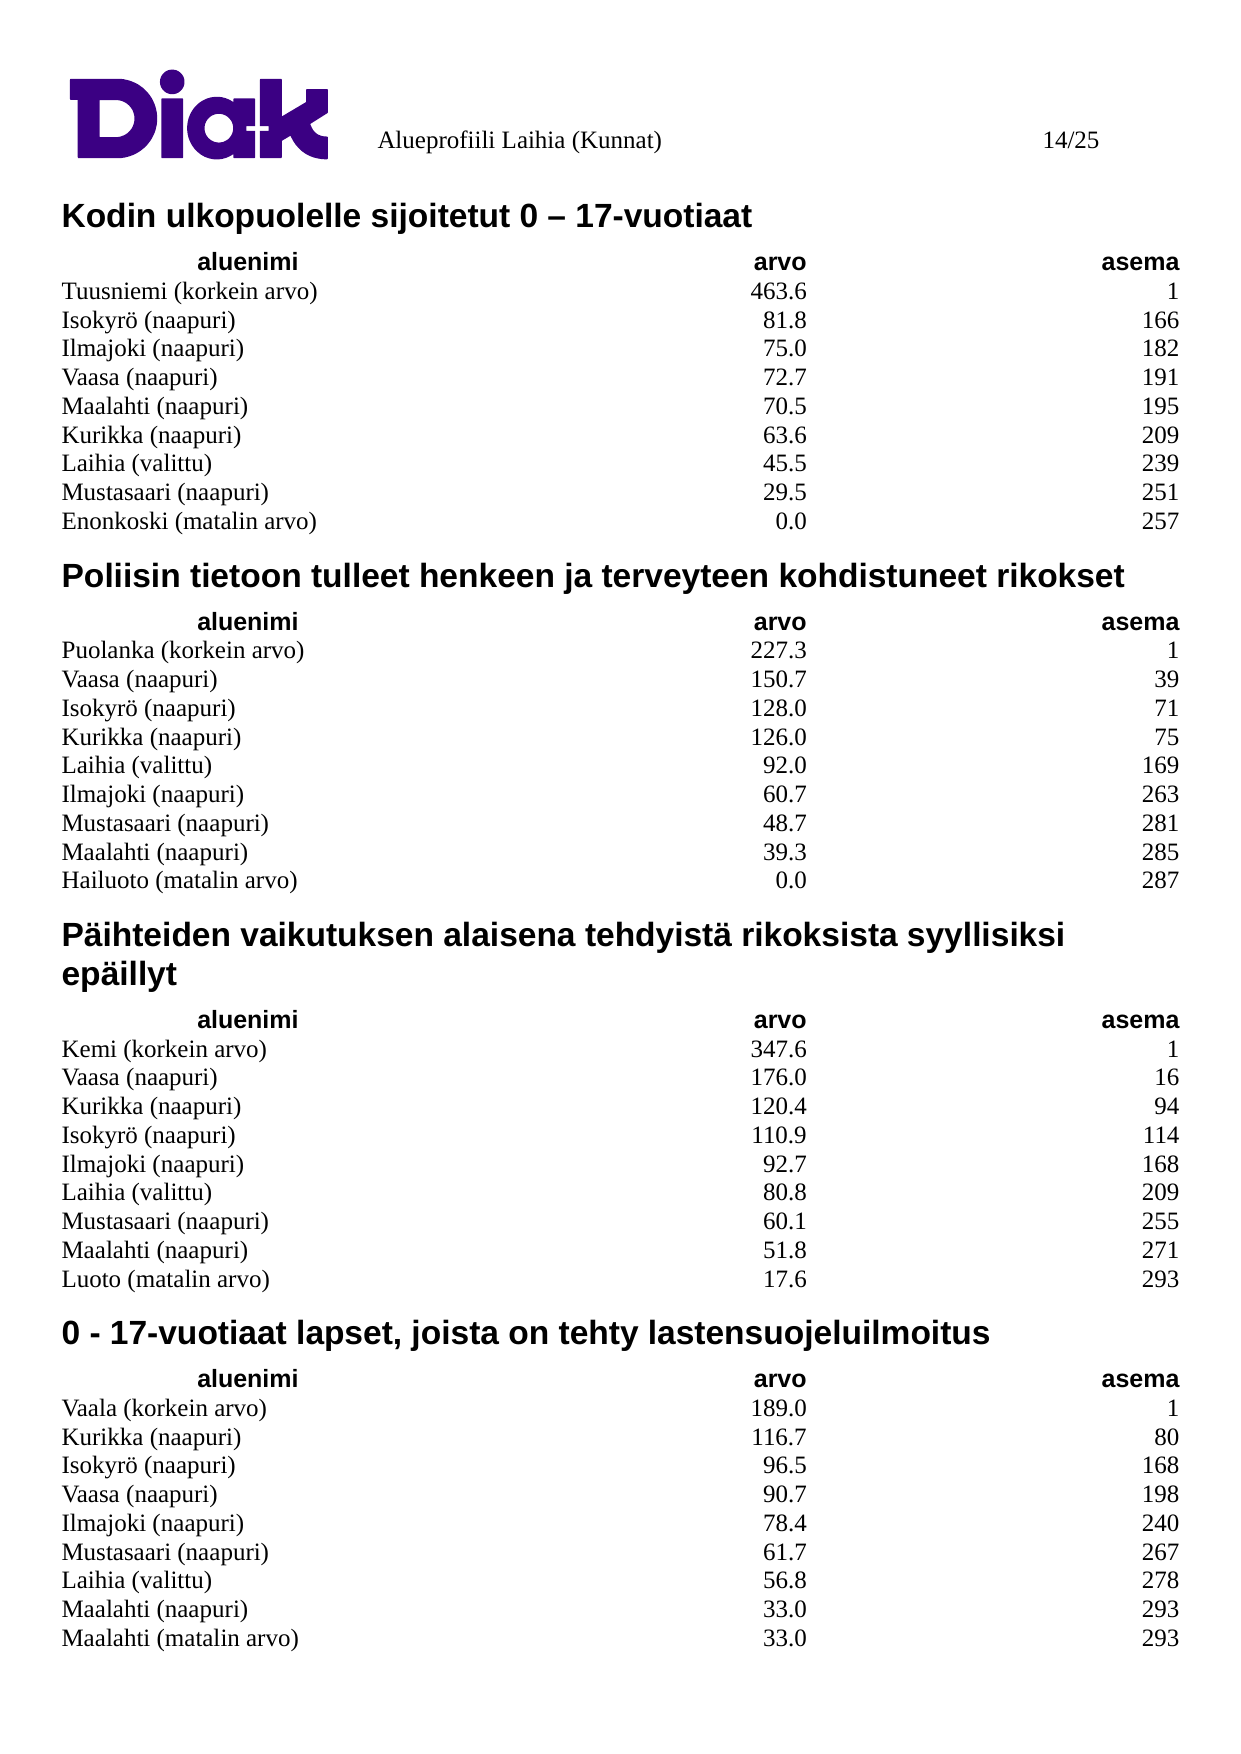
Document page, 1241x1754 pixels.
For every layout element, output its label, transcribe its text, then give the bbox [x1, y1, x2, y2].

table_cell Mustasaari (naapuri) [61, 808, 434, 837]
table_cell 51.8 [434, 1235, 806, 1264]
table_cell 285 [806, 837, 1179, 866]
table_cell 257 [806, 506, 1179, 535]
table_cell 126.0 [434, 722, 806, 751]
table_header arvo [434, 607, 806, 636]
table_cell 80.8 [434, 1178, 806, 1206]
table_cell 263 [806, 779, 1179, 808]
table_cell Ilmajoki (naapuri) [61, 779, 434, 808]
table_cell 48.7 [434, 808, 806, 837]
table_header aluenimi [61, 1364, 434, 1393]
table_cell 92.0 [434, 751, 806, 779]
table_cell 29.5 [434, 477, 806, 506]
table_cell 198 [806, 1479, 1179, 1508]
table_cell 281 [806, 808, 1179, 837]
table_cell Kurikka (naapuri) [61, 420, 434, 448]
table_cell 60.7 [434, 779, 806, 808]
table_cell 169 [806, 751, 1179, 779]
table_cell 92.7 [434, 1149, 806, 1177]
table_cell Ilmajoki (naapuri) [61, 1149, 434, 1177]
table_cell 56.8 [434, 1566, 806, 1594]
table_cell 116.7 [434, 1422, 806, 1451]
table_cell 209 [806, 1178, 1179, 1206]
table_cell Ilmajoki (naapuri) [61, 334, 434, 362]
table_cell 1 [806, 1393, 1179, 1422]
table_cell 168 [806, 1451, 1179, 1479]
table_cell 110.9 [434, 1120, 806, 1149]
table_cell Mustasaari (naapuri) [61, 1537, 434, 1566]
table_cell Isokyrö (naapuri) [61, 1451, 434, 1479]
table_cell 60.1 [434, 1206, 806, 1235]
table_cell 1 [806, 276, 1179, 305]
table_cell Enonkoski (matalin arvo) [61, 506, 434, 535]
table_header aluenimi [61, 247, 434, 276]
table_cell 267 [806, 1537, 1179, 1566]
table_cell Laihia (valittu) [61, 449, 434, 477]
table_cell 182 [806, 334, 1179, 362]
table_cell 128.0 [434, 693, 806, 722]
table_cell 251 [806, 477, 1179, 506]
table_cell 278 [806, 1566, 1179, 1594]
table_cell Luoto (matalin arvo) [61, 1264, 434, 1292]
table_header asema [806, 247, 1179, 276]
table_cell 96.5 [434, 1451, 806, 1479]
table_cell 94 [806, 1091, 1179, 1120]
table_cell 80 [806, 1422, 1179, 1451]
table_cell 0.0 [434, 866, 806, 894]
table_cell 209 [806, 420, 1179, 448]
table_cell 189.0 [434, 1393, 806, 1422]
table_cell 0.0 [434, 506, 806, 535]
table_cell 287 [806, 866, 1179, 894]
table_cell Ilmajoki (naapuri) [61, 1508, 434, 1537]
table_cell 176.0 [434, 1063, 806, 1091]
table_cell Tuusniemi (korkein arvo) [61, 276, 434, 305]
table_header asema [806, 1005, 1179, 1034]
table_cell 61.7 [434, 1537, 806, 1566]
table_cell Kemi (korkein arvo) [61, 1034, 434, 1062]
table_cell 271 [806, 1235, 1179, 1264]
subtitle 0 - 17-vuotiaat lapset, joista on tehty lastensuojeluilmoitus [61, 1313, 1179, 1352]
subtitle Päihteiden vaikutuksen alaisena tehdyistä rikoksista syyllisiksi epäillyt [61, 915, 1179, 992]
table_cell Vaasa (naapuri) [61, 362, 434, 391]
table_cell 33.0 [434, 1594, 806, 1623]
table_cell 168 [806, 1149, 1179, 1177]
table_cell 239 [806, 449, 1179, 477]
table_cell Vaala (korkein arvo) [61, 1393, 434, 1422]
table_cell Vaasa (naapuri) [61, 664, 434, 693]
table_cell 45.5 [434, 449, 806, 477]
table_cell 463.6 [434, 276, 806, 305]
table_cell 1 [806, 1034, 1179, 1062]
table_cell Laihia (valittu) [61, 751, 434, 779]
table_header aluenimi [61, 1005, 434, 1034]
table_cell Puolanka (korkein arvo) [61, 636, 434, 664]
table_cell 17.6 [434, 1264, 806, 1292]
table_cell Maalahti (naapuri) [61, 1235, 434, 1264]
table_cell 70.5 [434, 391, 806, 420]
table_header asema [806, 1364, 1179, 1393]
table_cell 293 [806, 1623, 1179, 1652]
table_cell 150.7 [434, 664, 806, 693]
table_cell 39 [806, 664, 1179, 693]
table_cell Vaasa (naapuri) [61, 1479, 434, 1508]
table_cell 33.0 [434, 1623, 806, 1652]
table_cell Maalahti (naapuri) [61, 1594, 434, 1623]
table_cell Laihia (valittu) [61, 1178, 434, 1206]
table_cell Isokyrö (naapuri) [61, 1120, 434, 1149]
table_cell 240 [806, 1508, 1179, 1537]
table_cell Kurikka (naapuri) [61, 722, 434, 751]
table_cell Maalahti (naapuri) [61, 391, 434, 420]
table_cell 72.7 [434, 362, 806, 391]
table_header arvo [434, 247, 806, 276]
table_cell Maalahti (matalin arvo) [61, 1623, 434, 1652]
table_cell 81.8 [434, 305, 806, 333]
table_cell 1 [806, 636, 1179, 664]
table_cell 293 [806, 1264, 1179, 1292]
table_cell 78.4 [434, 1508, 806, 1537]
table_header arvo [434, 1005, 806, 1034]
table_cell 293 [806, 1594, 1179, 1623]
table_header asema [806, 607, 1179, 636]
table_cell Kurikka (naapuri) [61, 1422, 434, 1451]
table_cell 63.6 [434, 420, 806, 448]
table_cell 166 [806, 305, 1179, 333]
table_cell Kurikka (naapuri) [61, 1091, 434, 1120]
table_cell Maalahti (naapuri) [61, 837, 434, 866]
table_cell Isokyrö (naapuri) [61, 305, 434, 333]
table_cell 347.6 [434, 1034, 806, 1062]
table_cell Mustasaari (naapuri) [61, 1206, 434, 1235]
subtitle Poliisin tietoon tulleet henkeen ja terveyteen kohdistuneet rikokset [61, 556, 1179, 594]
table_cell 75 [806, 722, 1179, 751]
table_cell Isokyrö (naapuri) [61, 693, 434, 722]
table_cell 71 [806, 693, 1179, 722]
table_cell 120.4 [434, 1091, 806, 1120]
table_cell Laihia (valittu) [61, 1566, 434, 1594]
subtitle Kodin ulkopuolelle sijoitetut 0 – 17-vuotiaat [61, 196, 1179, 235]
table_cell 39.3 [434, 837, 806, 866]
table_cell 90.7 [434, 1479, 806, 1508]
table_cell 75.0 [434, 334, 806, 362]
table_cell Mustasaari (naapuri) [61, 477, 434, 506]
table_header arvo [434, 1364, 806, 1393]
table_cell Hailuoto (matalin arvo) [61, 866, 434, 894]
table_cell 114 [806, 1120, 1179, 1149]
table_cell 16 [806, 1063, 1179, 1091]
table_cell 191 [806, 362, 1179, 391]
table_cell Vaasa (naapuri) [61, 1063, 434, 1091]
table_cell 227.3 [434, 636, 806, 664]
table_header aluenimi [61, 607, 434, 636]
table_cell 195 [806, 391, 1179, 420]
table_cell 255 [806, 1206, 1179, 1235]
